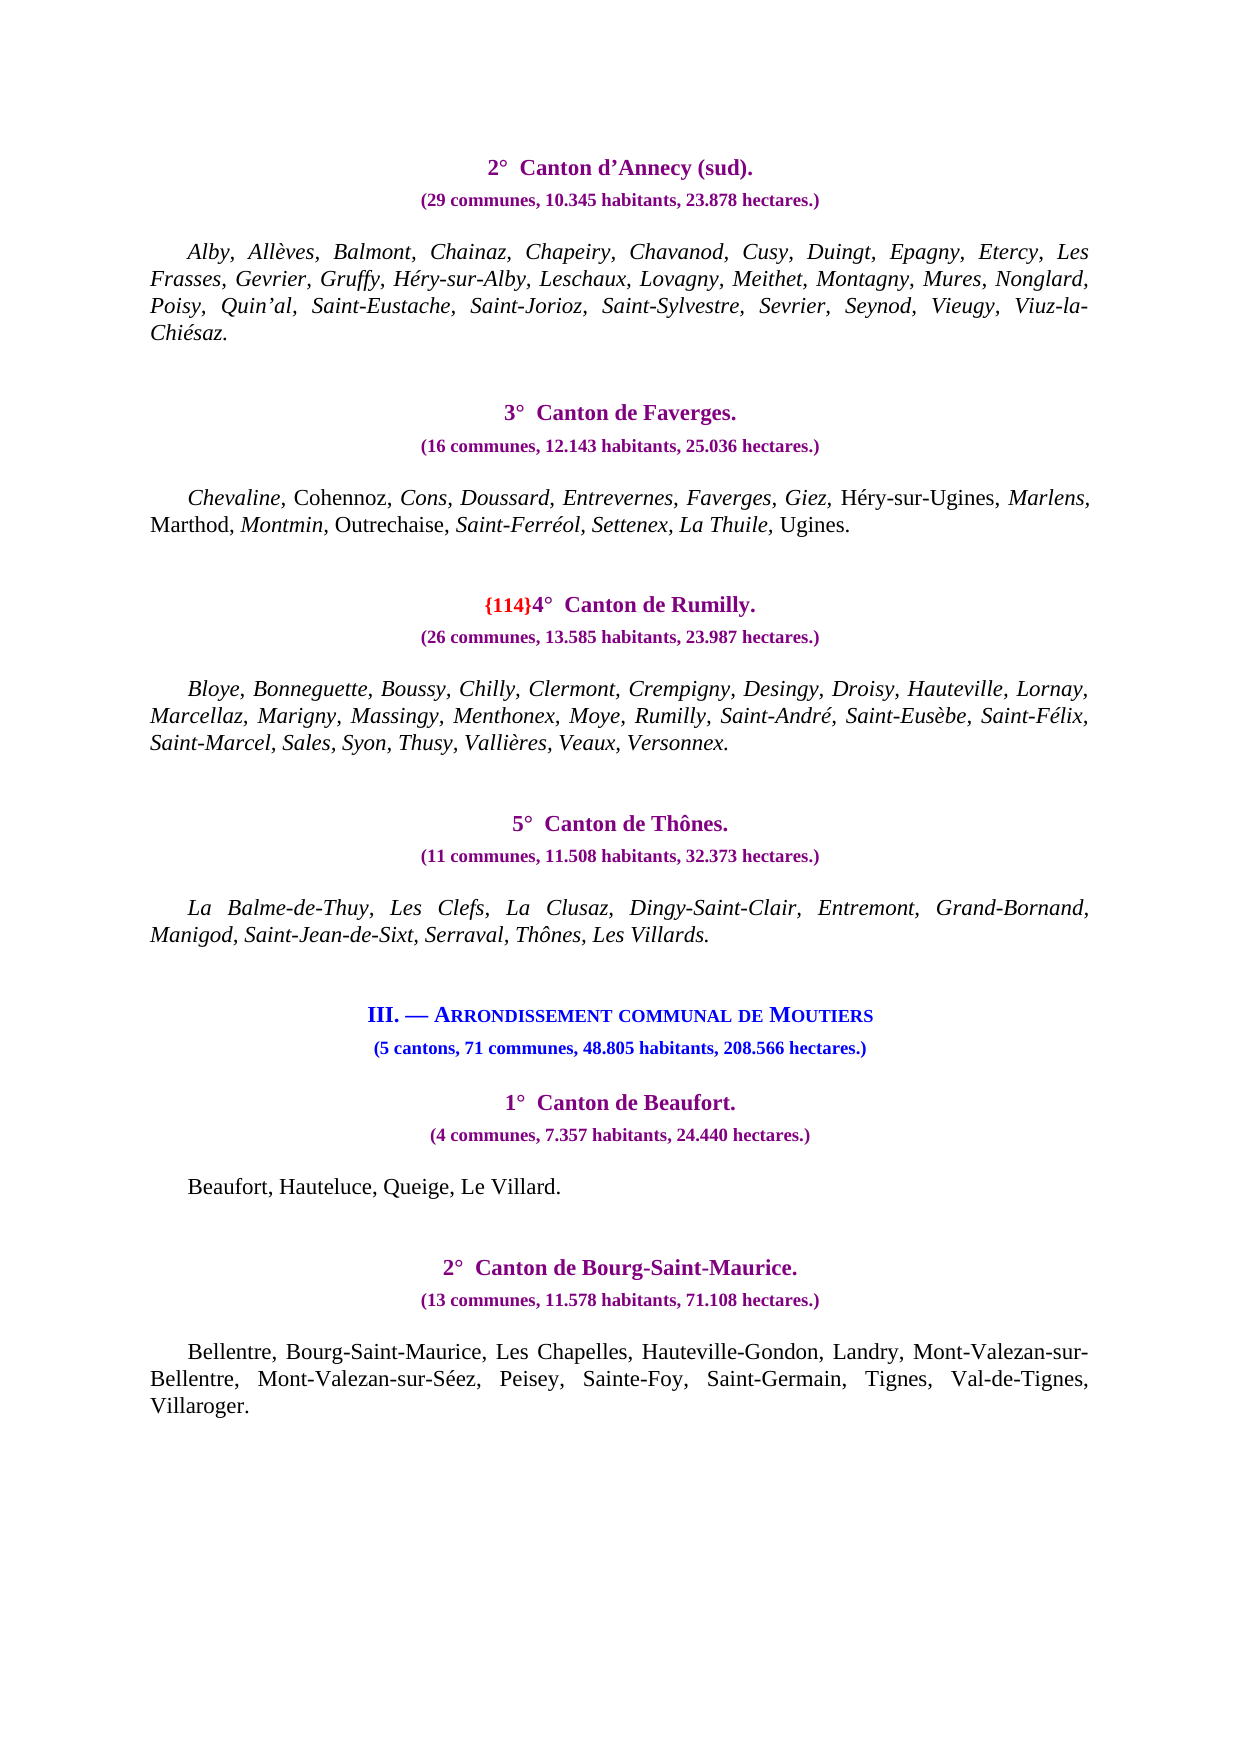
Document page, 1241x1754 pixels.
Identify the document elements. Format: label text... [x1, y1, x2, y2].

text Bloye, Bonneguette, Boussy, Chilly, Clermont, Crempigny, Desingy, Droisy, Hauteville, Lornay, Marcellaz, Marigny, Massingy, Menthonex, Moye, Rumilly, Saint-André, Saint-Eusèbe, Saint-Félix, Saint-Marcel, Sales, Syon, Thusy, Vallières, Veaux, Versonnex. [150, 675, 1090, 756]
text 2° Canton d’Annecy (sud). (29 communes, 10.345 habitants, 23.878 hectares.) [150, 150, 1090, 212]
text {114}4° Canton de Rumilly. (26 communes, 13.585 habitants, 23.987 hectares.) [150, 587, 1090, 650]
text Alby, Allèves, Balmont, Chainaz, Chapeiry, Chavanod, Cusy, Duingt, Epagny, Etercy, Les Frasses, Gevrier, Gruffy, Héry-sur-Alby, Leschaux, Lovagny, Meithet, Montagny, Mures, Nonglard, Poisy, Quin’al, Saint-Eustache, Saint-Jorioz, Saint-Sylvestre, Sevrier, Seynod, Vieugy, Viuz-la-Chiésaz. [150, 237, 1090, 346]
text III. — Arrondissement communal de Moutiers (5 cantons, 71 communes, 48.805 habitants, 208.566 hectares.) [150, 998, 1090, 1060]
text 2° Canton de Bourg-Saint-Maurice. (13 communes, 11.578 habitants, 71.108 hectares.) [150, 1250, 1090, 1312]
text La Balme-de-Thuy, Les Clefs, La Clusaz, Dingy-Saint-Clair, Entremont, Grand-Bornand, Manigod, Saint-Jean-de-Sixt, Serraval, Thônes, Les Villards. [150, 894, 1090, 948]
text Chevaline, Cohennoz, Cons, Doussard, Entrevernes, Faverges, Giez, Héry-sur-Ugines, Marlens, Marthod, Montmin, Outrechaise, Saint-Ferréol, Settenex, La Thuile, Ugines. [150, 483, 1090, 537]
text 3° Canton de Faverges. (16 communes, 12.143 habitants, 25.036 hectares.) [150, 396, 1090, 458]
text Beaufort, Hauteluce, Queige, Le Villard. [150, 1173, 1090, 1200]
text 1° Canton de Beaufort. (4 communes, 7.357 habitants, 24.440 hectares.) [150, 1085, 1090, 1148]
text 5° Canton de Thônes. (11 communes, 11.508 habitants, 32.373 hectares.) [150, 806, 1090, 869]
text Bellentre, Bourg-Saint-Maurice, Les Chapelles, Hauteville-Gondon, Landry, Mont-Valezan-sur-Bellentre, Mont-Valezan-sur-Séez, Peisey, Sainte-Foy, Saint-Germain, Tignes, Val-de-Tignes, Villaroger. [150, 1337, 1090, 1419]
